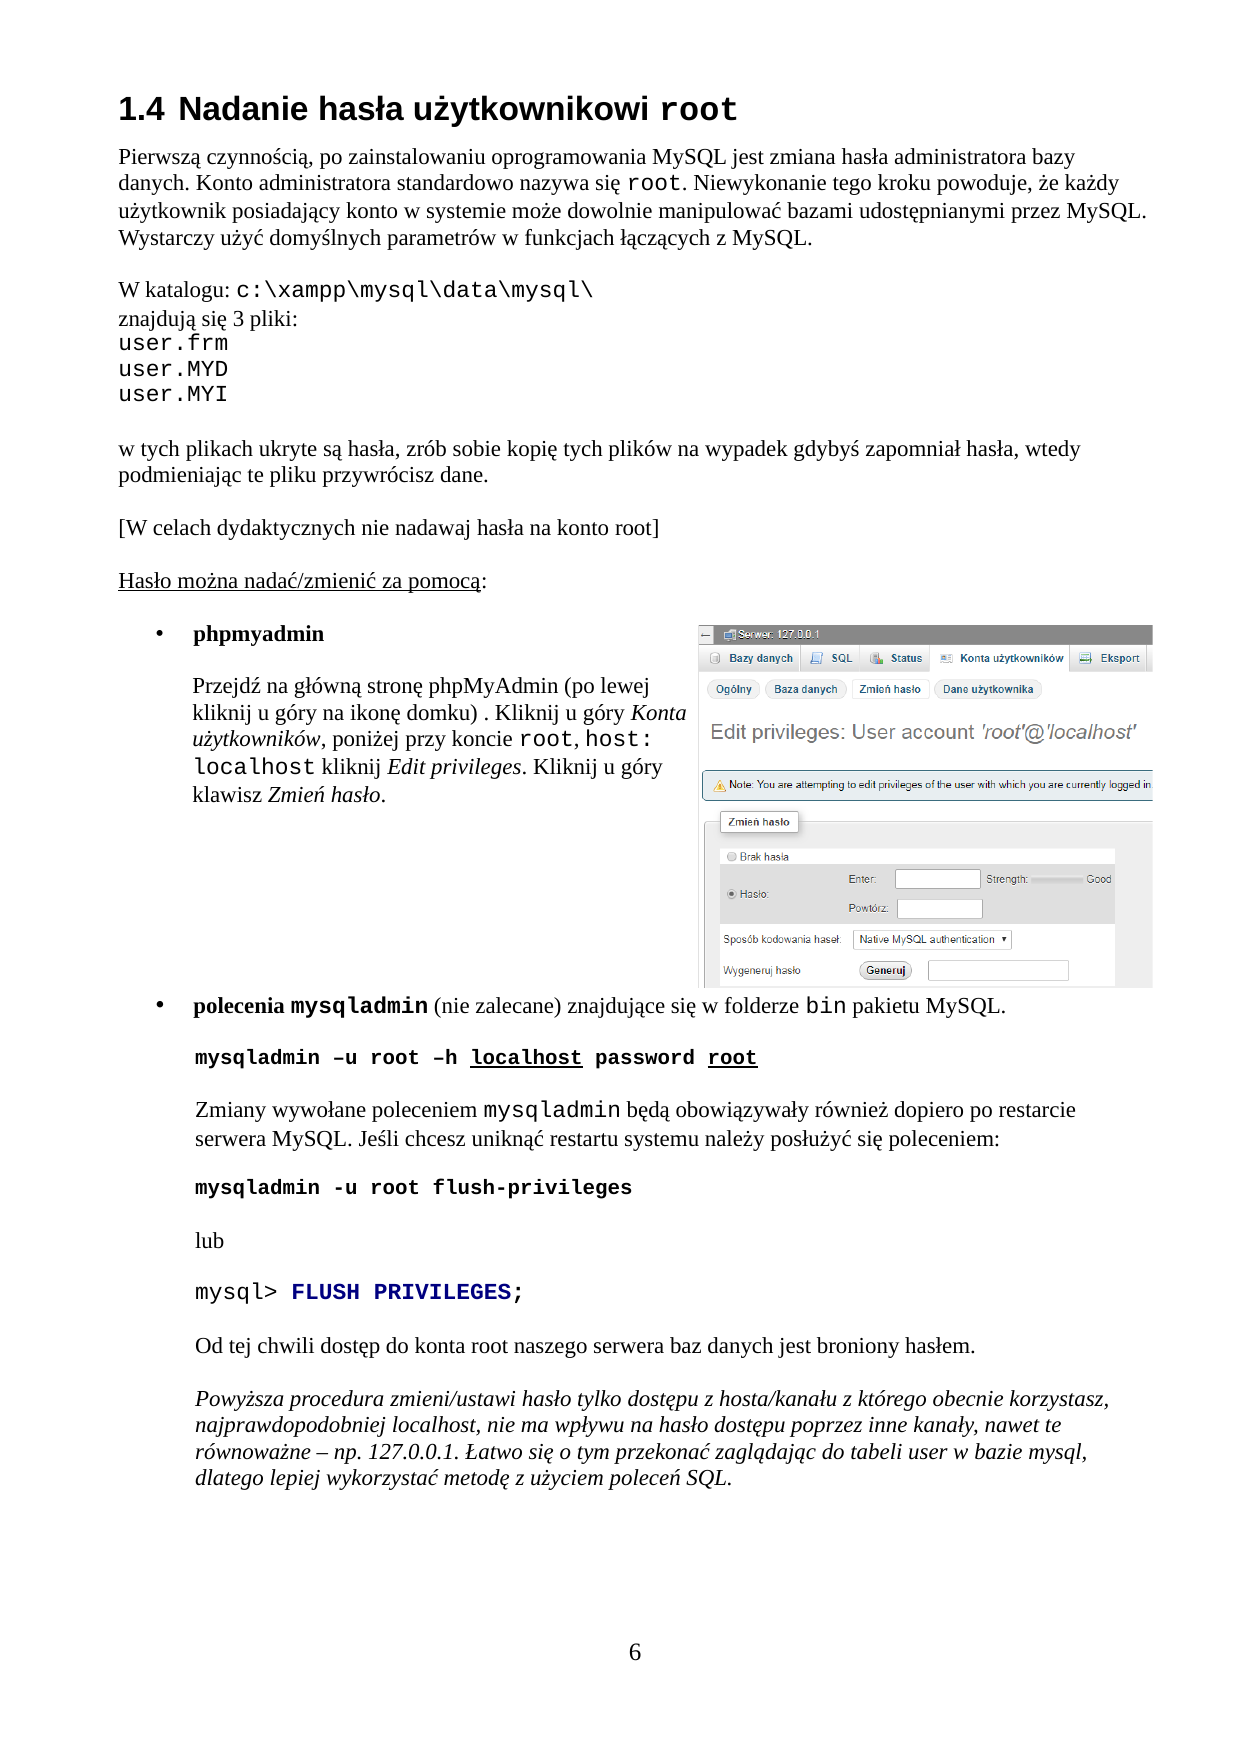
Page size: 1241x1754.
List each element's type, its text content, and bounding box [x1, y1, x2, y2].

text mysql> FLUSH PRIVILEGES; [195, 1280, 1152, 1306]
list polecenia mysqladmin (nie zalecane) znajdujące się w folderze bin pakietu MySQL. [156, 992, 1152, 1021]
text Hasło można nadać/zmienić za pomocą: [118, 567, 1152, 593]
text [W celach dydaktycznych nie nadawaj hasła na konto root] [118, 514, 1152, 541]
text Od tej chwili dostęp do konta root naszego serwera baz danych jest broniony hasłem. [195, 1332, 1152, 1359]
text user.MYI [118, 383, 1152, 409]
text mysqladmin –u root –h localhost password root [195, 1047, 1152, 1071]
text Powyższa procedura zmieni/ustawi hasło tylko dostępu z hosta/kanału z którego obecnie korzystasz, najprawdopodobniej localhost, nie ma wpływu na hasło dostępu poprzez inne kanały, nawet te równoważne – np. 127.0.0.1. Łatwo się o tym przekonać zaglądając do tabeli user w bazie mysql, dlatego lepiej wykorzystać metodę z użyciem poleceń SQL. [195, 1385, 1152, 1491]
text Pierwszą czynnością, po zainstalowaniu oprogramowania MySQL jest zmiana hasła administratora bazy danych. Konto administratora standardowo nazywa się root. Niewykonanie tego kroku powoduje, że każdy użytkownik posiadający konto w systemie może dowolnie manipulować bazami udostępnianymi przez MySQL. Wystarczy użyć domyślnych parametrów w funkcjach łączących z MySQL. [118, 143, 1152, 250]
text Zmiany wywołane poleceniem mysqladmin będą obowiązywały również dopiero po restarcie serwera MySQL. Jeśli chcesz uniknąć restartu systemu należy posłużyć się poleceniem: [195, 1096, 1152, 1151]
text W katalogu: c:\xampp\mysql\data\mysql\ [118, 276, 1152, 304]
picture [698, 625, 1153, 988]
subtitle Nadanie hasła użytkownikowi root [118, 88, 1152, 130]
list phpmyadmin [156, 619, 1152, 646]
text lub [195, 1227, 1152, 1254]
text Przejdź na główną stronę phpMyAdmin (po lewej kliknij u góry na ikonę domku) . Kliknij u góry Konta użytkowników, poniżej przy koncie root, host: localhost kliknij Edit privileges. Kliknij u góry klawisz Zmień hasło. [192, 672, 698, 808]
text mysqladmin -u root flush-privileges [195, 1177, 1152, 1201]
text user.MYD [118, 357, 1152, 383]
text user.frm [118, 331, 1152, 357]
text znajdują się 3 pliki: [118, 304, 1152, 331]
text w tych plikach ukryte są hasła, zrób sobie kopię tych plików na wypadek gdybyś zapomniał hasła, wtedy podmieniając te pliku przywrócisz dane. [118, 435, 1152, 488]
